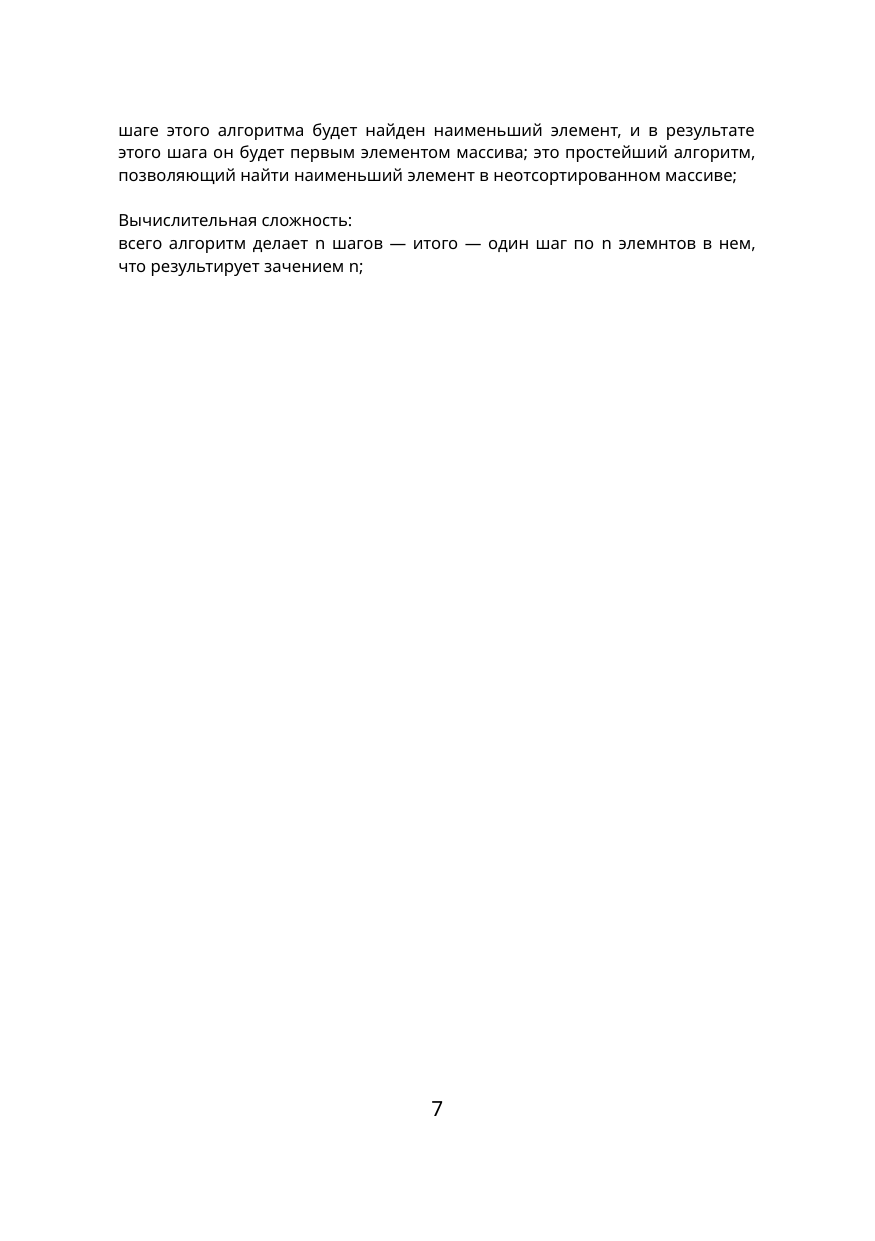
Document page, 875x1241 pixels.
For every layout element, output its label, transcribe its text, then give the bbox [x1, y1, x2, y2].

text шаге этого алгоритма будет найден наименьший элемент, и в результате этого шага он будет первым элементом массива; это простейший алгоритм, позволяющий найти наименьший элемент в неотсортированном массиве; [118, 118, 756, 186]
text всего алгоритм делает n шагов — итого — один шаг по n элемнтов в нем, что результирует зачением n; [118, 232, 756, 277]
text Вычислительная сложность: [118, 209, 756, 232]
